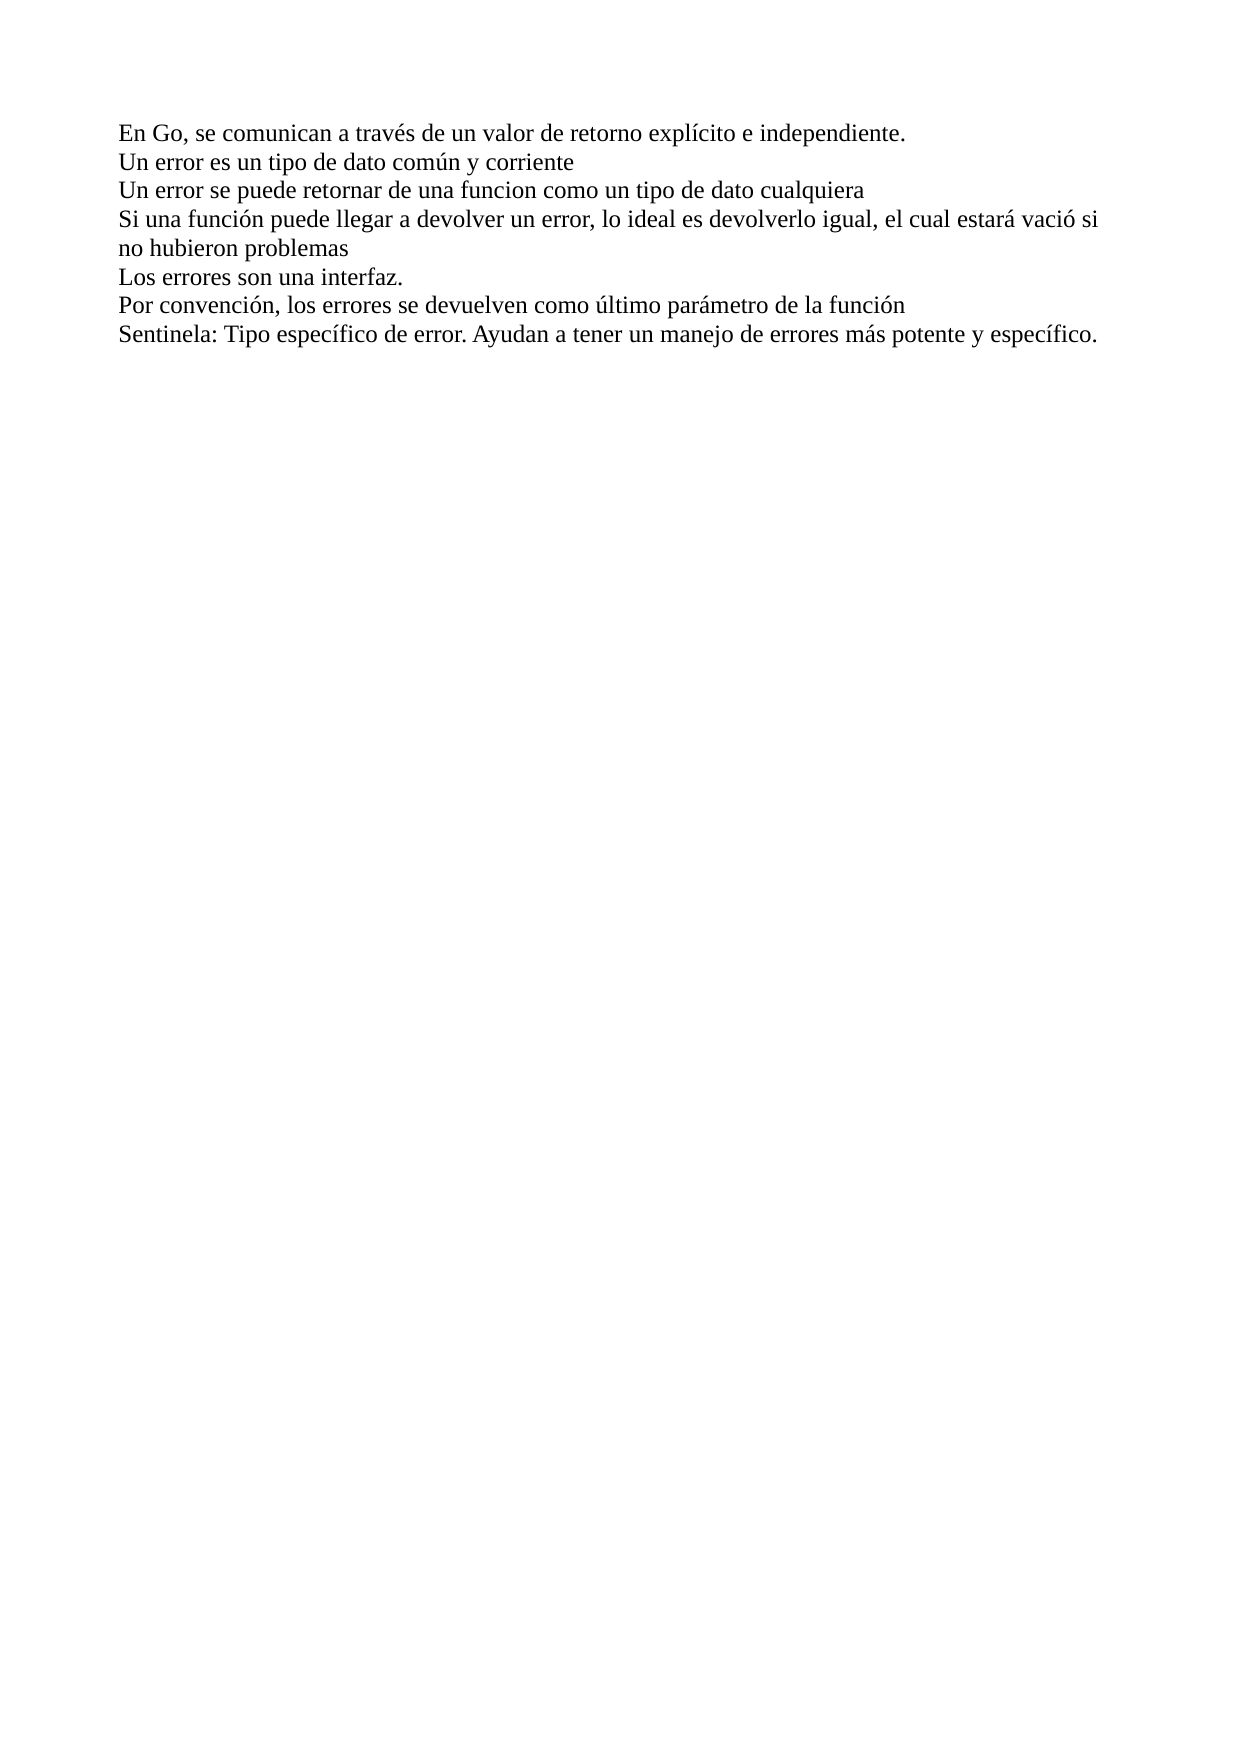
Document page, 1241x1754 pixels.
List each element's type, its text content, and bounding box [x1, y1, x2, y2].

text Sentinela: Tipo específico de error. Ayudan a tener un manejo de errores más potente y específico. [118, 319, 1122, 348]
text Un error es un tipo de dato común y corriente [118, 147, 1122, 176]
text En Go, se comunican a través de un valor de retorno explícito e independiente. [118, 118, 1122, 147]
text Si una función puede llegar a devolver un error, lo ideal es devolverlo igual, el cual estará vació si no hubieron problemas [118, 204, 1122, 262]
text Los errores son una interfaz. [118, 262, 1122, 291]
text Por convención, los errores se devuelven como último parámetro de la función [118, 291, 1122, 319]
text Un error se puede retornar de una funcion como un tipo de dato cualquiera [118, 176, 1122, 204]
